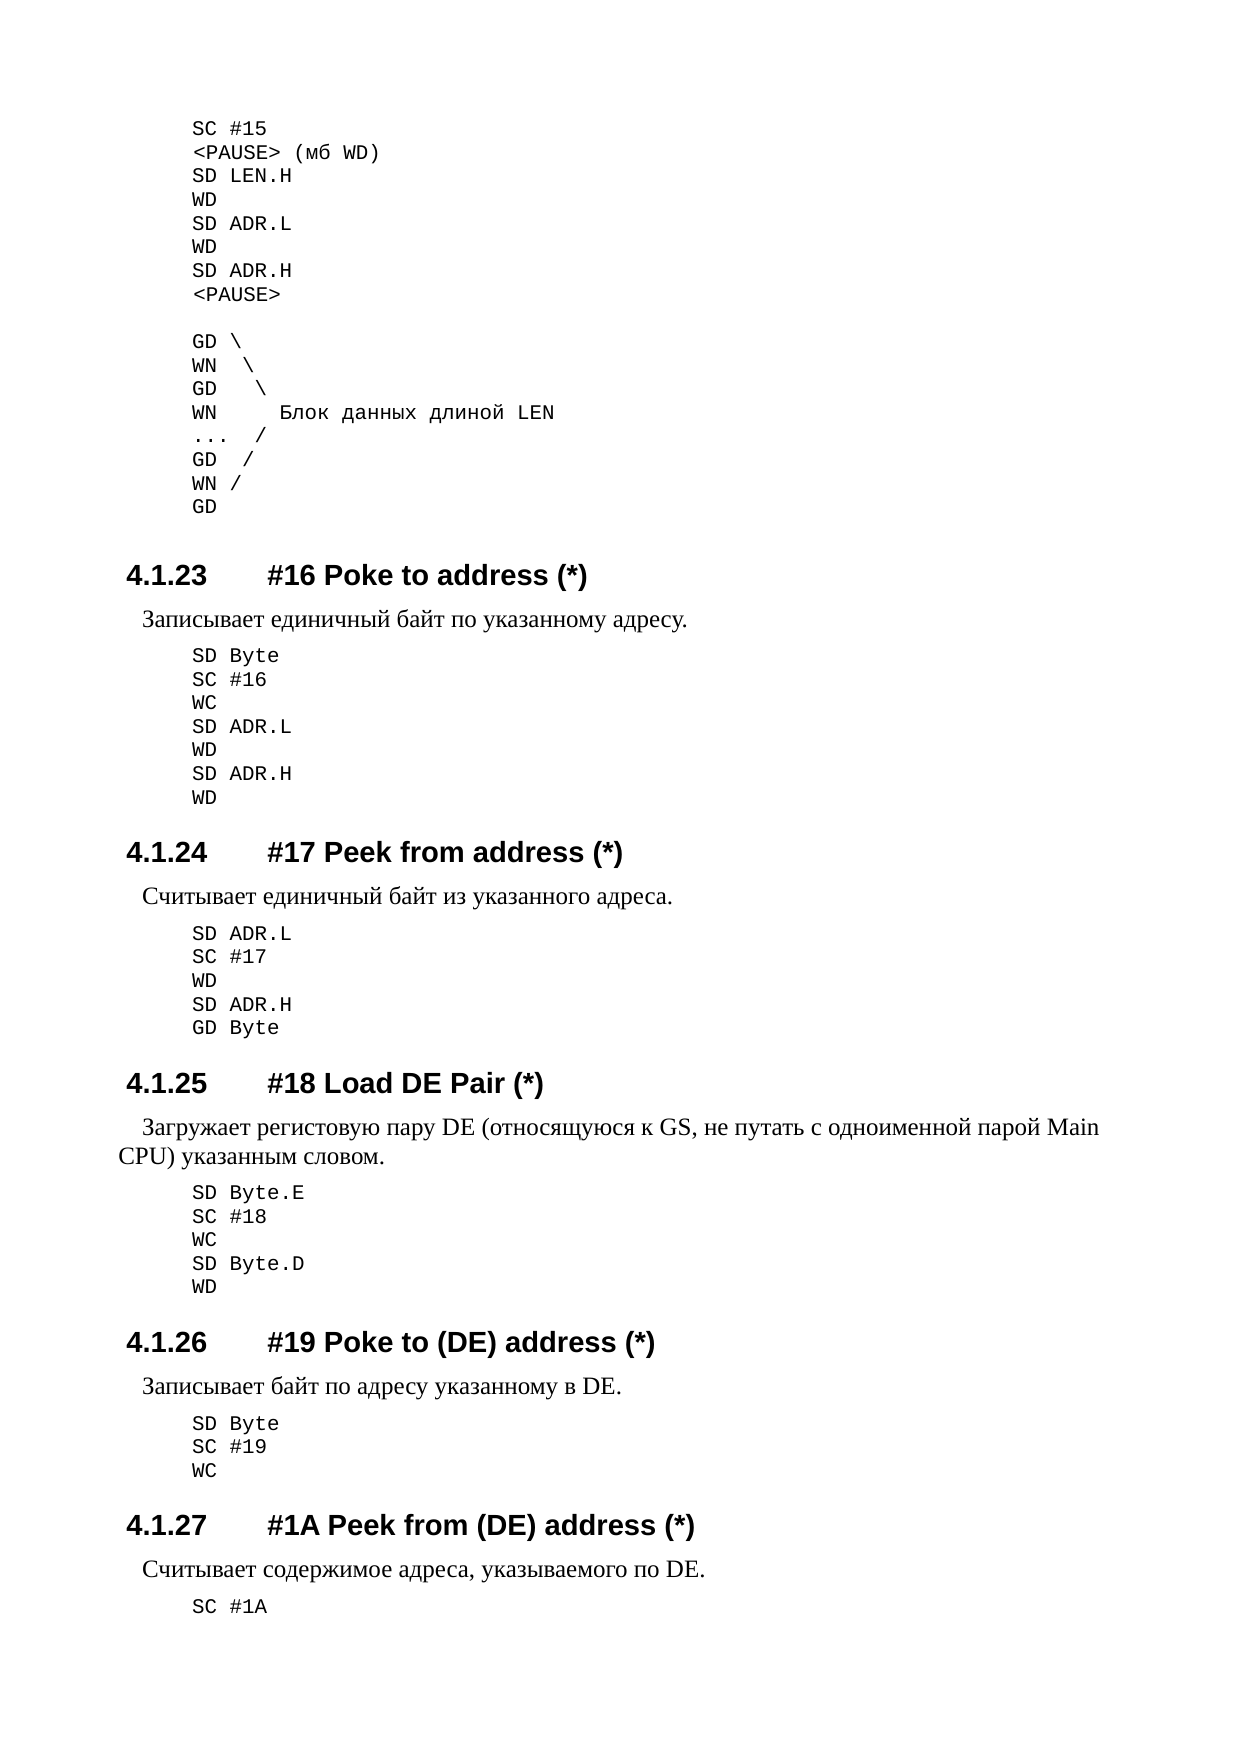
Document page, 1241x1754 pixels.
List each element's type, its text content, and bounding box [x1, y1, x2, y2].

text WD [118, 970, 1122, 994]
text SD ADR.H [118, 994, 1122, 1017]
text Записывает байт по адресу указанному в DE. [118, 1371, 1122, 1400]
text Считывает единичный байт из указанного адреса. [118, 881, 1122, 910]
text WD [118, 189, 1122, 213]
text WN Блок данных длиной LEN [118, 402, 1122, 426]
text WD [118, 236, 1122, 260]
text SD Byte.D [118, 1253, 1122, 1277]
text WC [118, 1229, 1122, 1253]
text WN \ [118, 354, 1122, 378]
text SD ADR.L [118, 716, 1122, 739]
text SD Byte.E [118, 1182, 1122, 1206]
subtitle #16 Poke to address (*) [118, 558, 1122, 591]
text SC #1A [118, 1596, 1122, 1619]
text SD Byte [118, 645, 1122, 668]
subtitle #1A Peek from (DE) address (*) [118, 1508, 1122, 1542]
text WD [118, 739, 1122, 763]
text WC [118, 1460, 1122, 1483]
text SC #19 [118, 1436, 1122, 1460]
text GD \ [118, 378, 1122, 402]
text SD ADR.L [118, 923, 1122, 946]
text SD ADR.H [118, 763, 1122, 787]
text GD \ [118, 331, 1122, 354]
text WC [118, 692, 1122, 716]
text ... / [118, 426, 1122, 449]
text Считывает содержимое адреса, указываемого по DE. [118, 1554, 1122, 1583]
text SD LEN.H [118, 165, 1122, 189]
text GD [118, 496, 1122, 520]
text SC #15 <PAUSE> (мб WD) [118, 118, 1122, 165]
text Записывает единичный байт по указанному адресу. [118, 604, 1122, 632]
subtitle #17 Peek from address (*) [118, 835, 1122, 869]
text SC #18 [118, 1206, 1122, 1229]
subtitle #19 Poke to (DE) address (*) [118, 1325, 1122, 1359]
text SC #16 [118, 668, 1122, 692]
text SD ADR.H <PAUSE> [118, 260, 1122, 307]
subtitle #18 Load DE Pair (*) [118, 1066, 1122, 1099]
text WD [118, 787, 1122, 810]
text GD Byte [118, 1017, 1122, 1041]
text SD ADR.L [118, 213, 1122, 236]
text WD [118, 1277, 1122, 1300]
text Загружает регистовую пару DE (относящуюся к GS, не путать с одноименной парой Main CPU) указанным словом. [118, 1112, 1122, 1169]
text GD / [118, 449, 1122, 473]
text SC #17 [118, 946, 1122, 970]
text WN / [118, 473, 1122, 496]
text SD Byte [118, 1412, 1122, 1436]
